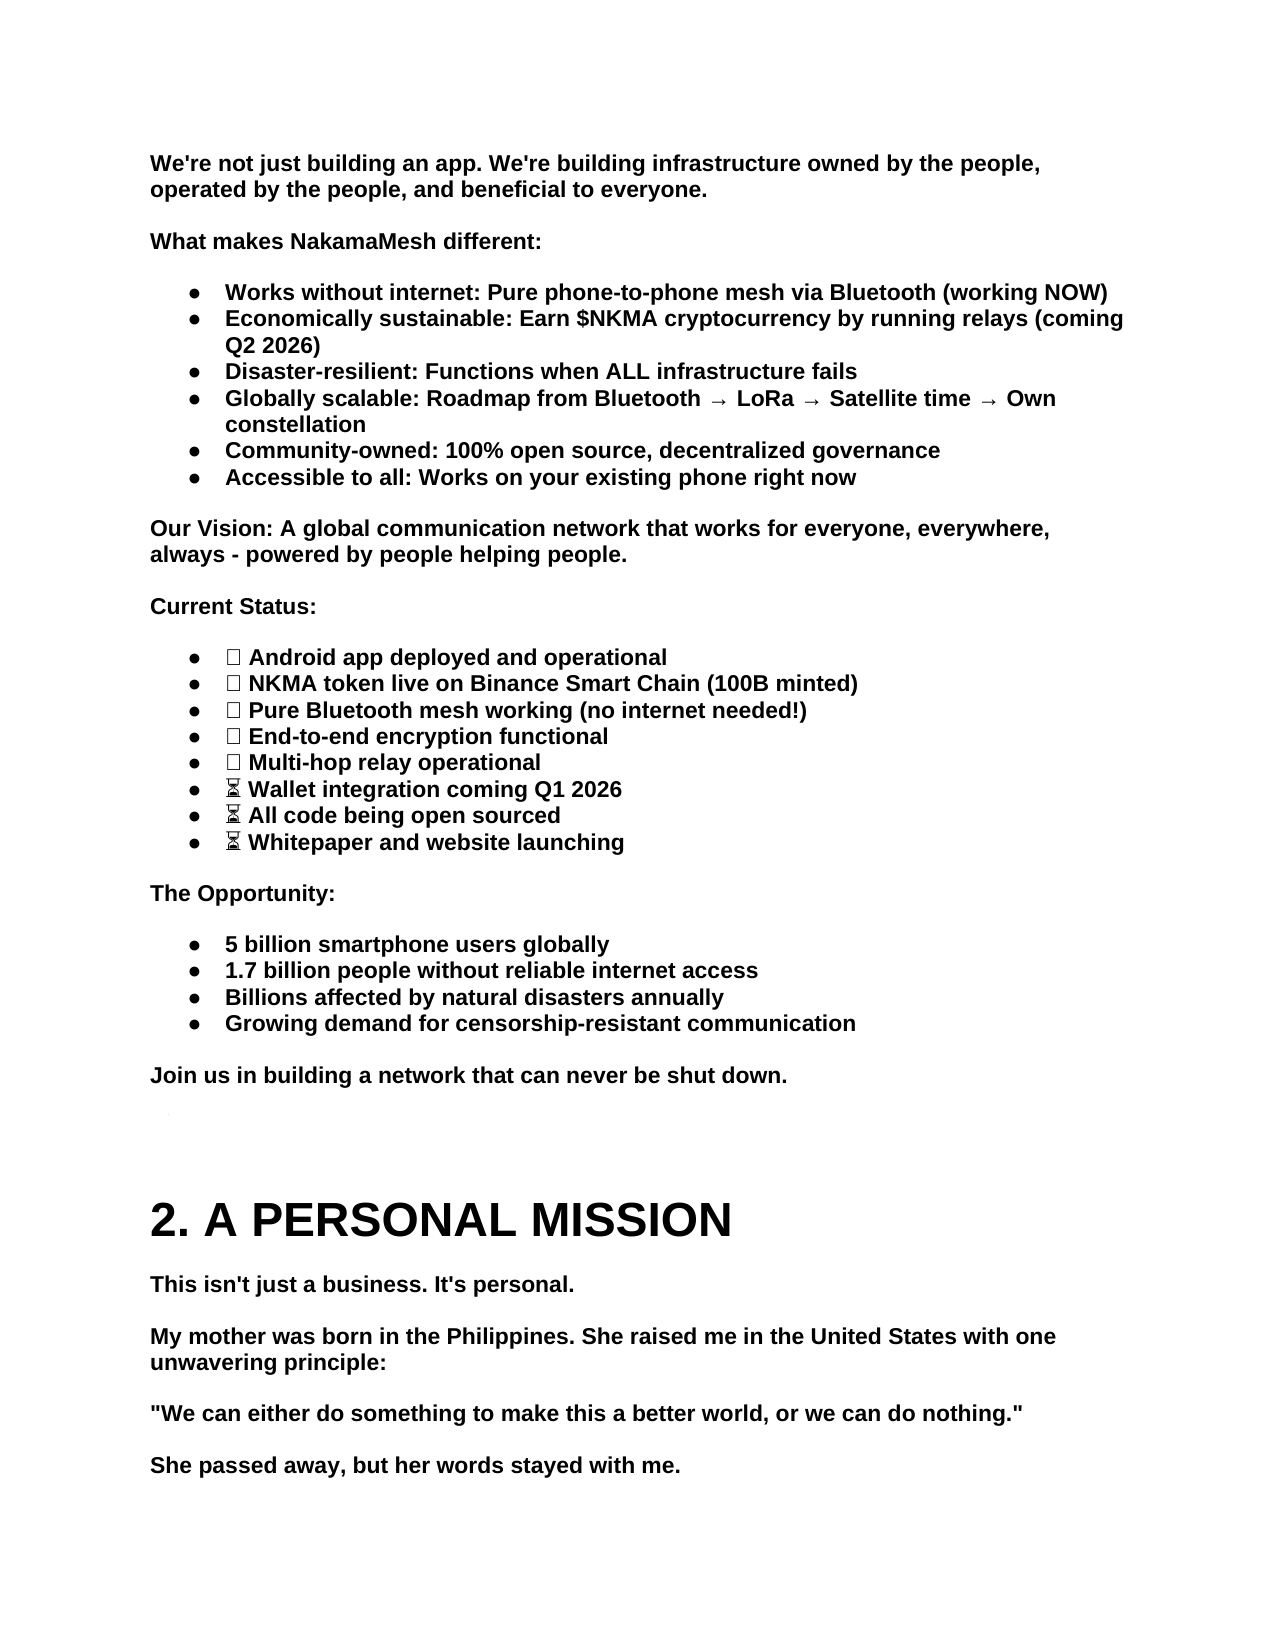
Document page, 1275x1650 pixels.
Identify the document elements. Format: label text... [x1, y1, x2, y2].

list ⏳ Whitepaper and website launching [187, 828, 1125, 855]
list ⏳ All code being open sourced [187, 802, 1125, 828]
text Join us in building a network that can never be shut down. [150, 1062, 1125, 1088]
text "We can either do something to make this a better world, or we can do nothing." [150, 1400, 1125, 1427]
list 1.7 billion people without reliable internet access [187, 957, 1125, 984]
list Community-owned: 100% open source, decentralized governance [187, 437, 1125, 463]
list Globally scalable: Roadmap from Bluetooth → LoRa → Satellite time → Own constellation [187, 384, 1125, 437]
list Accessible to all: Works on your existing phone right now [187, 463, 1125, 490]
list ⏳ Wallet integration coming Q1 2026 [187, 776, 1125, 802]
list Growing demand for censorship-resistant communication [187, 1010, 1125, 1037]
text The Opportunity: [150, 880, 1125, 906]
text Our Vision: A global communication network that works for everyone, everywhere, always - powered by people helping people. [150, 515, 1125, 568]
list Economically sustainable: Earn $NKMA cryptocurrency by running relays (coming Q2 2026) [187, 305, 1125, 358]
list Disaster-resilient: Functions when ALL infrastructure fails [187, 358, 1125, 384]
list Billions affected by natural disasters annually [187, 984, 1125, 1010]
list ✅ Multi-hop relay operational [187, 749, 1125, 776]
subtitle 2. A PERSONAL MISSION [150, 1191, 1125, 1246]
text She passed away, but her words stayed with me. [150, 1452, 1125, 1478]
text Current Status: [150, 593, 1125, 619]
list ✅ NKMA token live on Binance Smart Chain (100B minted) [187, 670, 1125, 697]
list ✅ Pure Bluetooth mesh working (no internet needed!) [187, 697, 1125, 723]
text My mother was born in the Philippines. She raised me in the United States with one unwavering principle: [150, 1323, 1125, 1375]
list ✅ End-to-end encryption functional [187, 723, 1125, 749]
list 5 billion smartphone users globally [187, 931, 1125, 957]
list Works without internet: Pure phone-to-phone mesh via Bluetooth (working NOW) [187, 279, 1125, 305]
text This isn't just a business. It's personal. [150, 1271, 1125, 1298]
text What makes NakamaMesh different: [150, 228, 1125, 254]
list ✅ Android app deployed and operational [187, 644, 1125, 670]
text We're not just building an app. We're building infrastructure owned by the people, operated by the people, and beneficial to everyone. [150, 150, 1125, 203]
